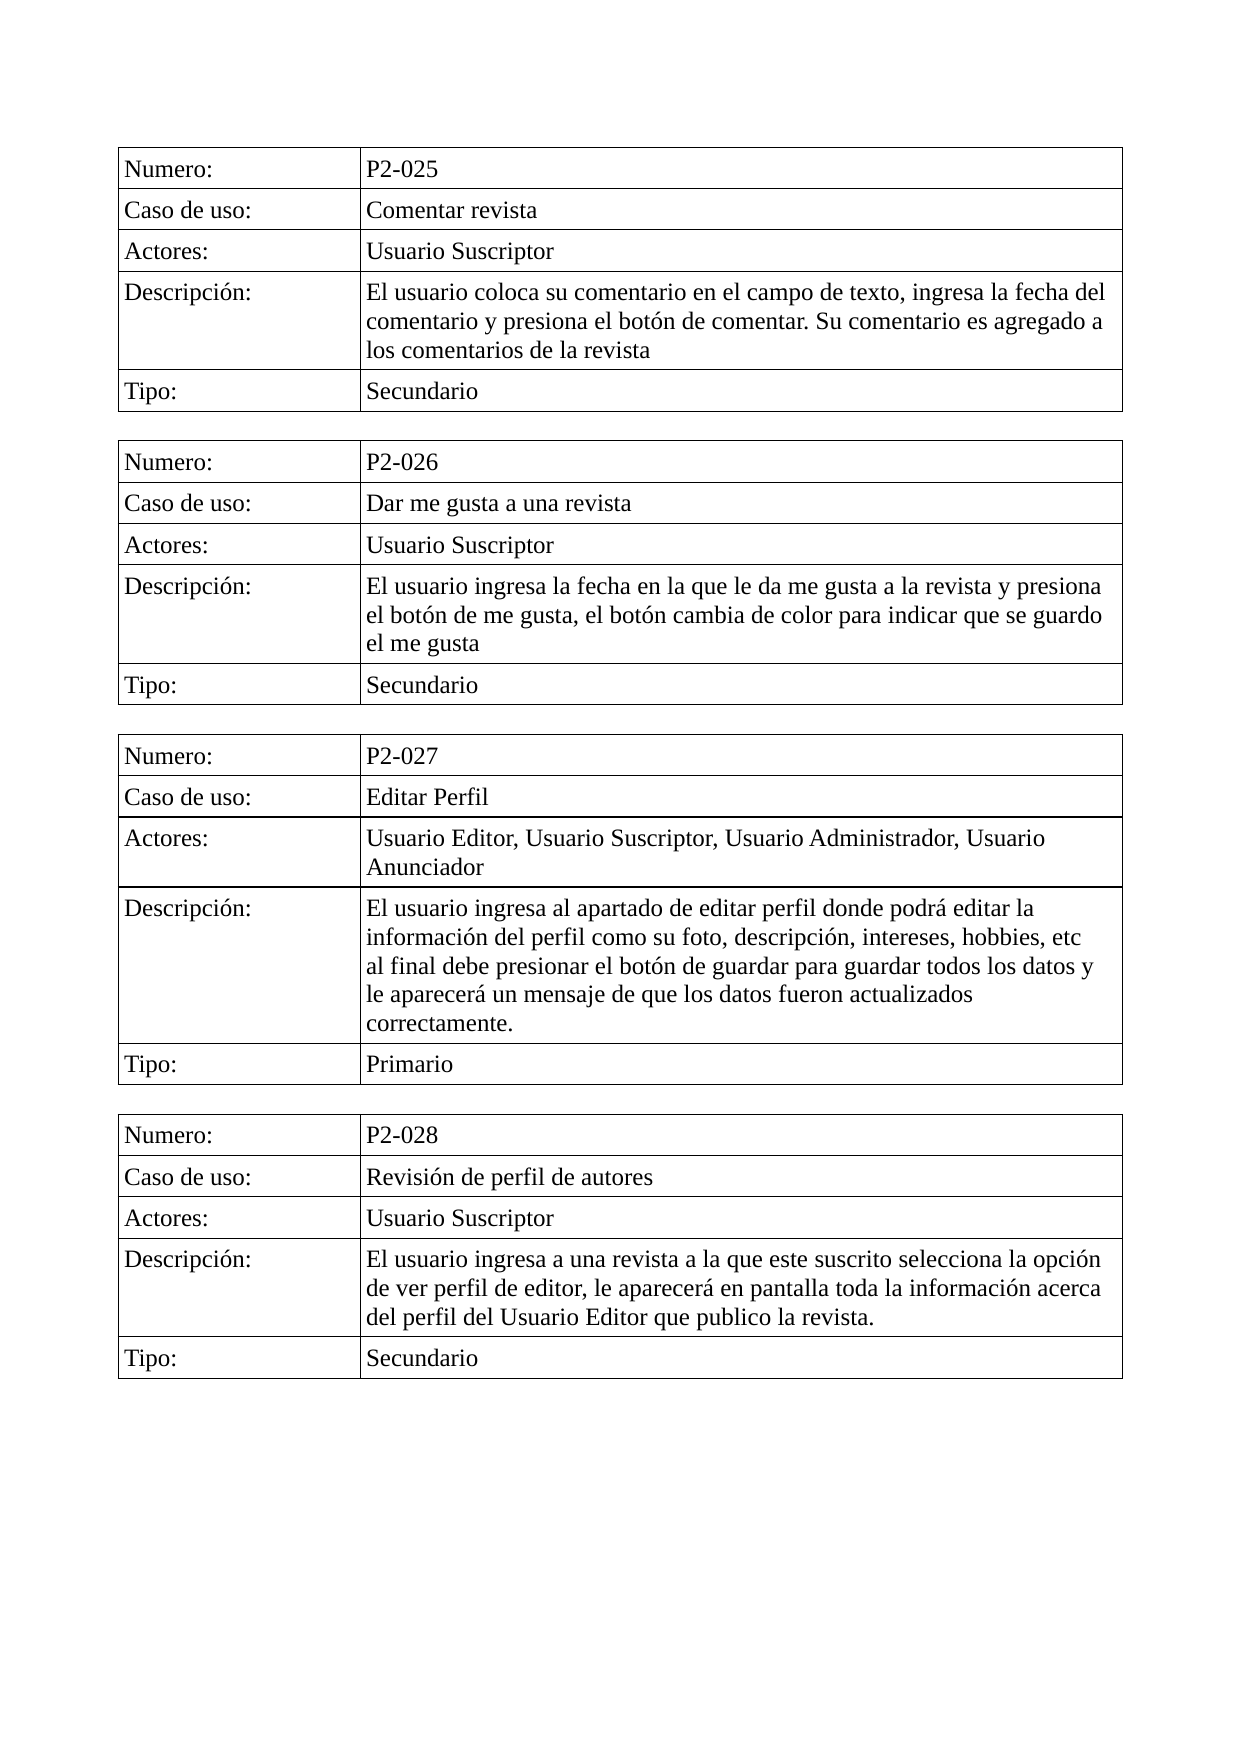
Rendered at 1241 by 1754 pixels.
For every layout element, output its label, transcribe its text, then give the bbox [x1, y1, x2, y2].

table_cell Actores: [119, 818, 360, 886]
table_cell Comentar revista [361, 189, 1122, 229]
table_cell Tipo: [119, 1337, 360, 1377]
table_cell Actores: [119, 524, 360, 564]
table_header P2-025 [361, 148, 1122, 188]
table_cell Caso de uso: [119, 1156, 360, 1196]
table_cell El usuario ingresa la fecha en la que le da me gusta a la revista y presiona el botón de me gusta, el botón cambia de color para indicar que se guardo el me gusta [361, 565, 1122, 663]
table_cell Usuario Suscriptor [361, 230, 1122, 271]
table_cell Editar Perfil [361, 776, 1122, 816]
table_cell Tipo: [119, 664, 360, 704]
table_cell Caso de uso: [119, 776, 360, 816]
table_cell Descripción: [119, 565, 360, 663]
table_header Numero: [119, 1115, 360, 1155]
table_cell El usuario ingresa al apartado de editar perfil donde podrá editar la información del perfil como su foto, descripción, intereses, hobbies, etc al final debe presionar el botón de guardar para guardar todos los datos y le aparecerá un mensaje de que los datos fueron actualizados correctamente. [361, 888, 1122, 1043]
table_cell Usuario Editor, Usuario Suscriptor, Usuario Administrador, Usuario Anunciador [361, 818, 1122, 886]
table_cell Descripción: [119, 888, 360, 1043]
table_header Numero: [119, 735, 360, 775]
table_cell Descripción: [119, 272, 360, 369]
table_cell Usuario Suscriptor [361, 1197, 1122, 1237]
table_header P2-027 [361, 735, 1122, 775]
table_cell Primario [361, 1044, 1122, 1084]
table_header Numero: [119, 148, 360, 188]
table_cell Dar me gusta a una revista [361, 483, 1122, 523]
table_cell Caso de uso: [119, 189, 360, 229]
table_cell Caso de uso: [119, 483, 360, 523]
table_cell El usuario ingresa a una revista a la que este suscrito selecciona la opción de ver perfil de editor, le aparecerá en pantalla toda la información acerca del perfil del Usuario Editor que publico la revista. [361, 1239, 1122, 1336]
table_header Numero: [119, 441, 360, 482]
table_cell Revisión de perfil de autores [361, 1156, 1122, 1196]
table_header P2-026 [361, 441, 1122, 482]
table_cell Descripción: [119, 1239, 360, 1336]
table_cell Tipo: [119, 1044, 360, 1084]
table_cell Tipo: [119, 370, 360, 411]
table_cell Actores: [119, 230, 360, 271]
table_cell Actores: [119, 1197, 360, 1237]
table_cell Secundario [361, 1337, 1122, 1377]
table_cell Usuario Suscriptor [361, 524, 1122, 564]
table_header P2-028 [361, 1115, 1122, 1155]
table_cell Secundario [361, 370, 1122, 411]
table_cell El usuario coloca su comentario en el campo de texto, ingresa la fecha del comentario y presiona el botón de comentar. Su comentario es agregado a los comentarios de la revista [361, 272, 1122, 369]
table_cell Secundario [361, 664, 1122, 704]
